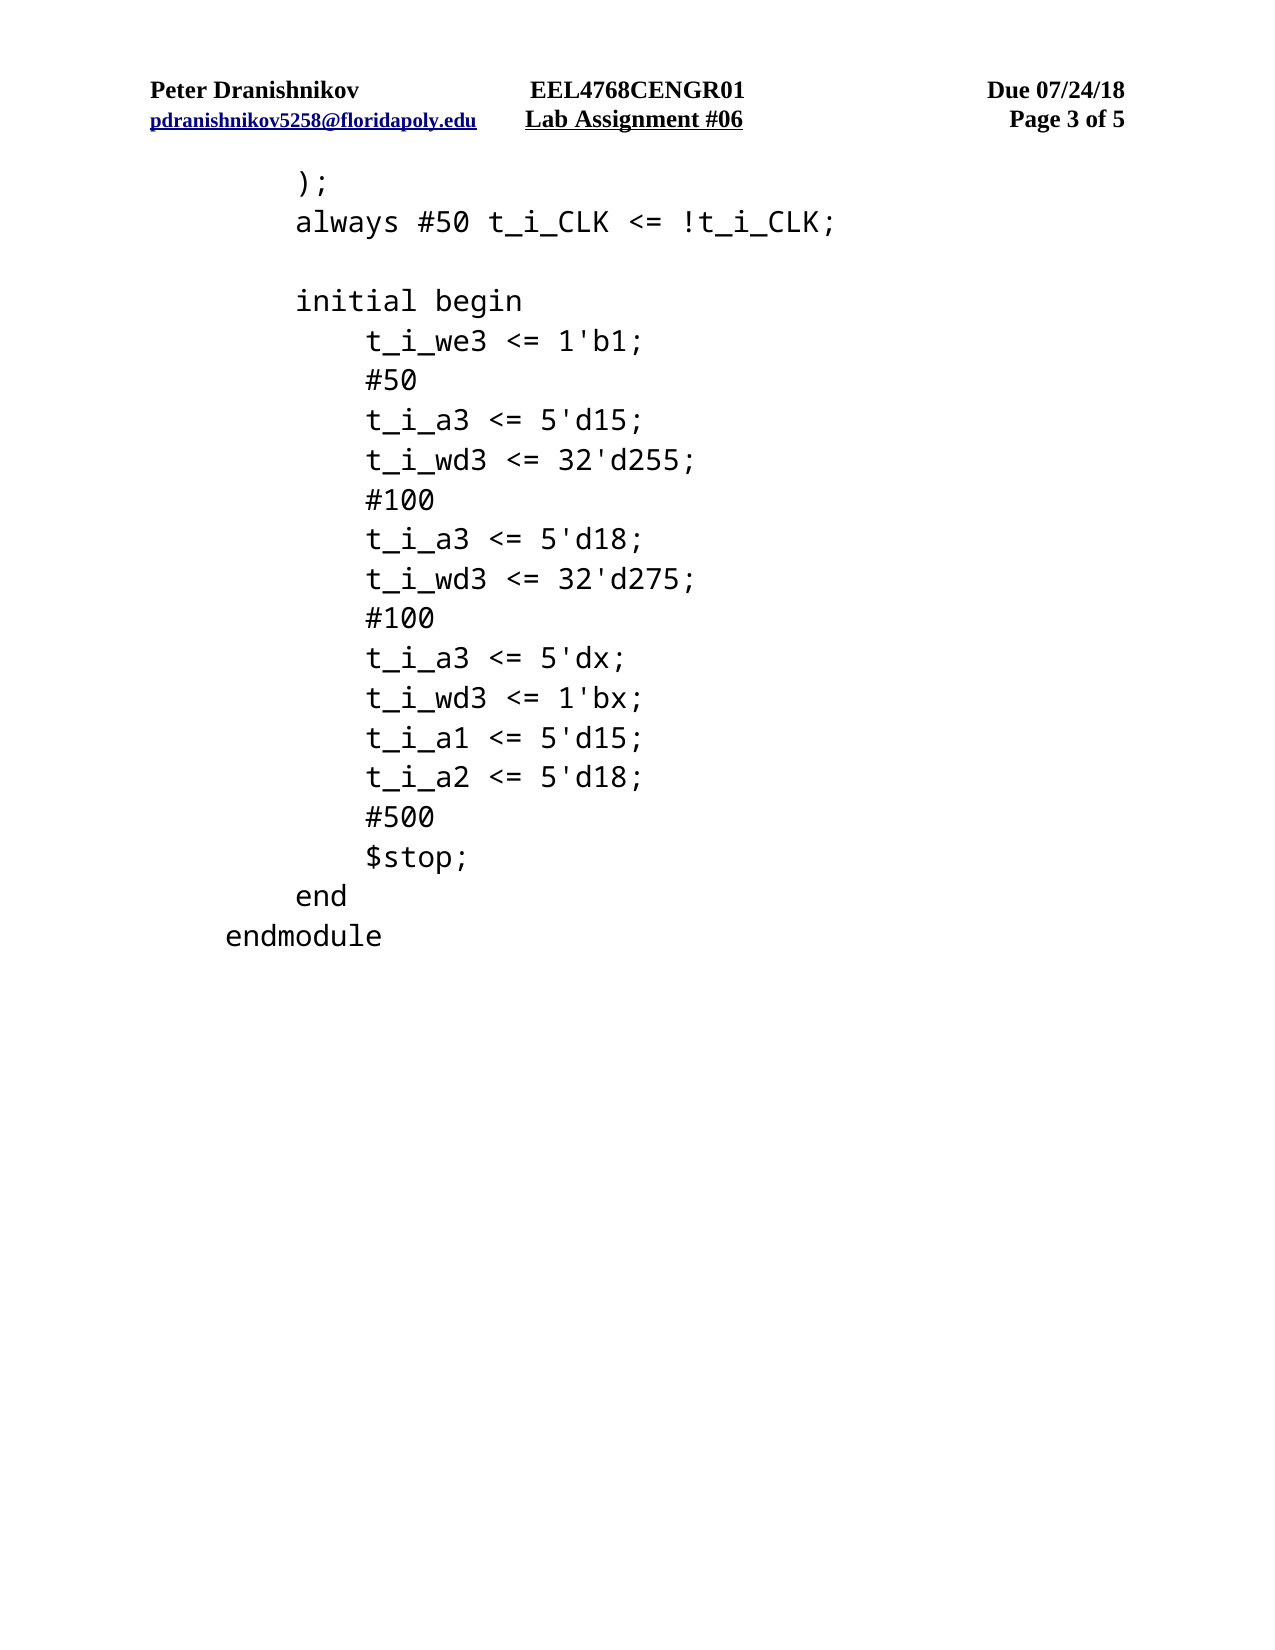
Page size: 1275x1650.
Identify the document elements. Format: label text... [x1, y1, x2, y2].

text #100 [225, 598, 1125, 637]
text t_i_a3 <= 5'dx; [225, 637, 1125, 677]
text #50 [225, 360, 1125, 399]
text t_i_wd3 <= 1'bx; [225, 677, 1125, 717]
text t_i_wd3 <= 32'd255; [225, 439, 1125, 479]
text t_i_a3 <= 5'd18; [225, 518, 1125, 558]
text ); [225, 161, 1125, 201]
text #500 [225, 796, 1125, 836]
text t_i_wd3 <= 32'd275; [225, 558, 1125, 598]
text end [225, 876, 1125, 915]
text t_i_a1 <= 5'd15; [225, 717, 1125, 757]
text t_i_we3 <= 1'b1; [225, 320, 1125, 360]
text initial begin [225, 280, 1125, 320]
text endmodule [225, 915, 1125, 955]
text $stop; [225, 836, 1125, 876]
text t_i_a3 <= 5'd15; [225, 399, 1125, 439]
text #100 [225, 479, 1125, 518]
text t_i_a2 <= 5'd18; [225, 757, 1125, 796]
text always #50 t_i_CLK <= !t_i_CLK; [225, 201, 1125, 241]
